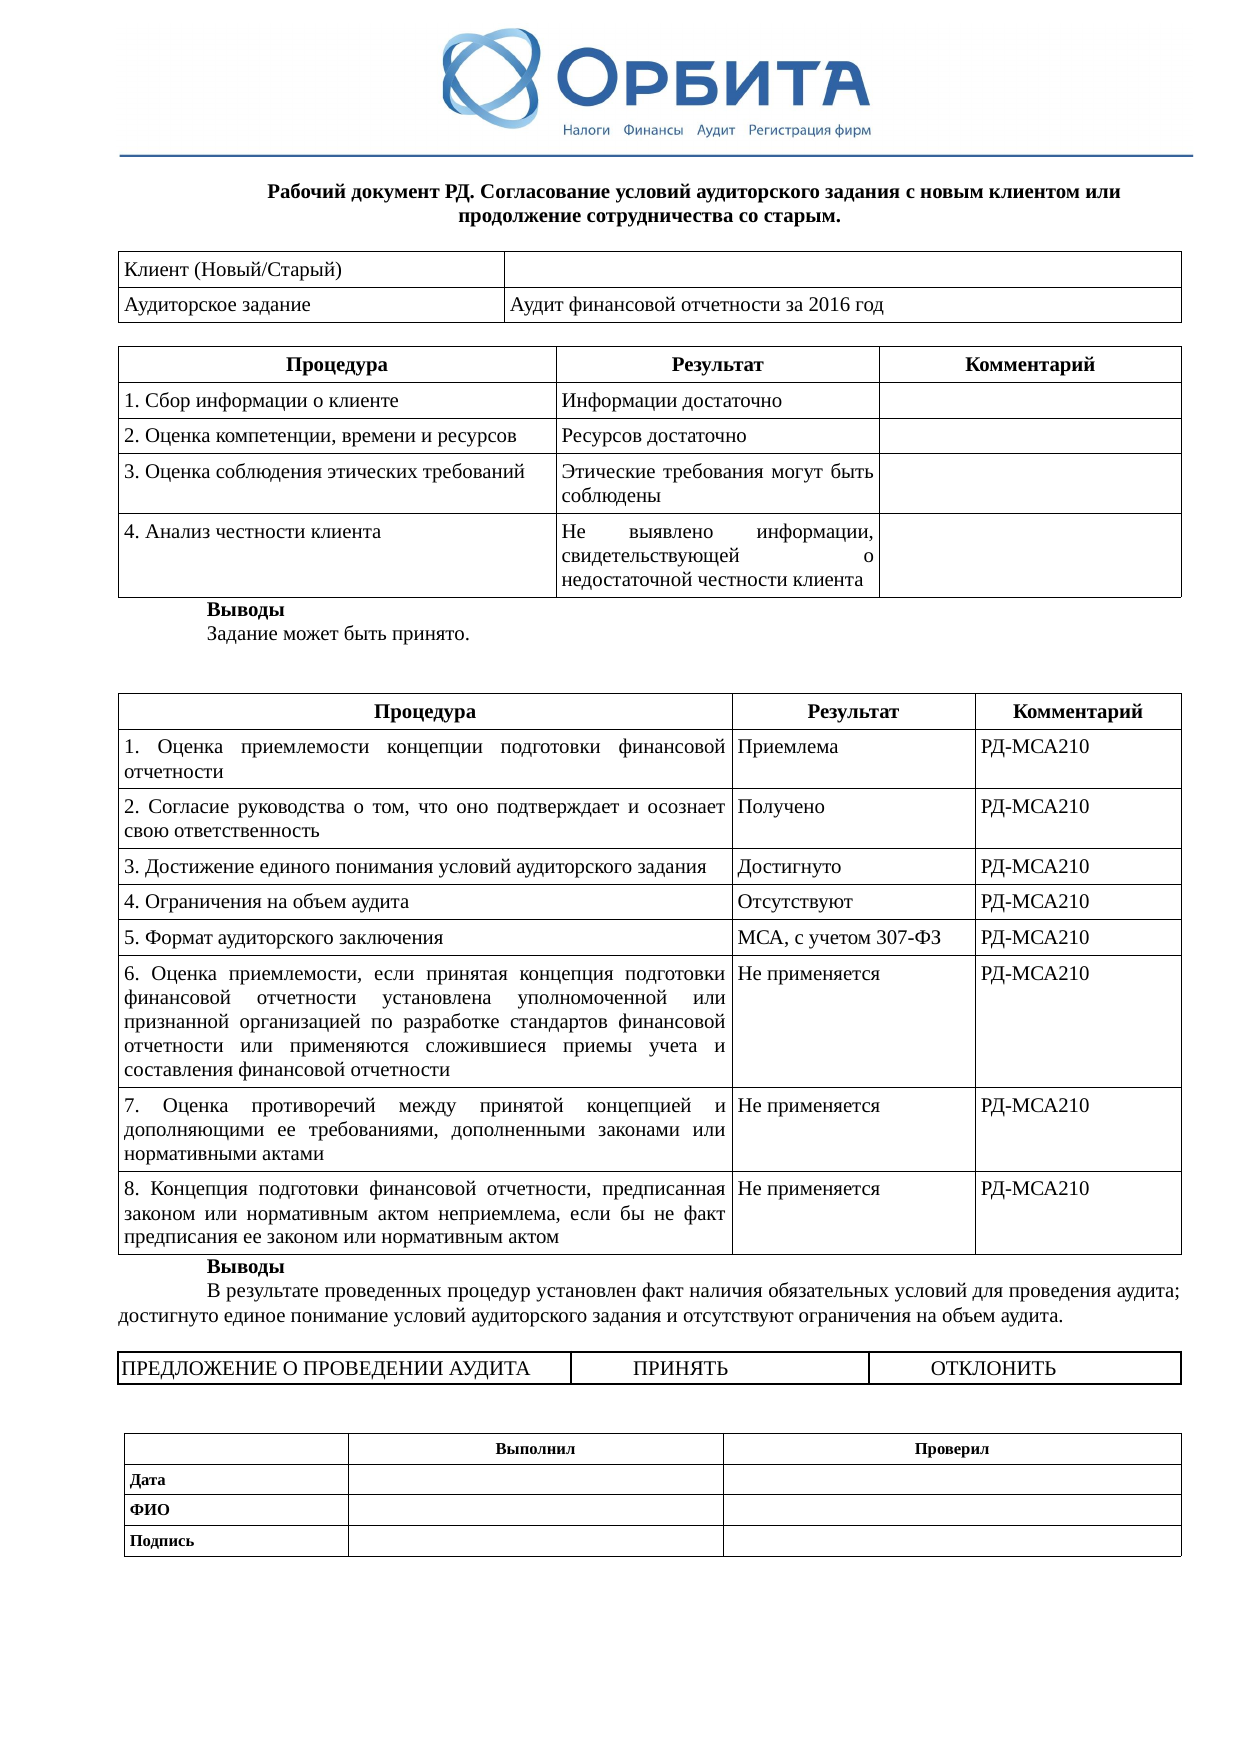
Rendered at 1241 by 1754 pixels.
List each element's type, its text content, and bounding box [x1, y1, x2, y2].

table_cell РД-МСА210 [976, 956, 1181, 1087]
table_cell Отсутствуют [733, 885, 975, 919]
table_header Комментарий [976, 694, 1181, 729]
text Выводы [118, 598, 1181, 621]
table_cell Аудит финансовой отчетности за 2016 год [505, 288, 1181, 322]
picture [115, 23, 1194, 157]
table_cell Информации достаточно [557, 383, 879, 418]
table_cell 7. Оценка противоречий между принятой концепцией и дополняющими ее требованиями, дополненными законами или нормативными актами [119, 1088, 732, 1171]
table_cell [349, 1465, 723, 1494]
table_cell Получено [733, 789, 975, 848]
table_cell [349, 1526, 723, 1556]
table_header Выполнил [349, 1434, 723, 1463]
table_cell [724, 1465, 1181, 1494]
table_header Процедура [119, 347, 556, 382]
table_header ПРЕДЛОЖЕНИЕ О ПРОВЕДЕНИИ АУДИТА [119, 1353, 570, 1383]
table_cell ФИО [125, 1495, 348, 1525]
table_header - [870, 1353, 931, 1383]
table_cell РД-МСА210 [976, 1088, 1181, 1171]
table_cell Ресурсов достаточно [557, 419, 879, 453]
table_cell [724, 1526, 1181, 1556]
table_cell Этические требования могут быть соблюдены [557, 454, 879, 513]
table_cell Аудиторское задание [119, 288, 504, 322]
table_cell РД-МСА210 [976, 789, 1181, 848]
table_cell 1. Сбор информации о клиенте [119, 383, 556, 418]
table_header Клиент (Новый/Старый) [119, 252, 504, 287]
table_cell 6. Оценка приемлемости, если принятая концепция подготовки финансовой отчетности установлена уполномоченной или признанной организацией по разработке стандартов финансовой отчетности или применяются сложившиеся приемы учета и составления финансовой отчетности [119, 956, 732, 1087]
text Рабочий документ РД. Согласование условий аудиторского задания с новым клиентом или продолжение сотрудничества со старым. [118, 179, 1181, 227]
table_header Процедура [119, 694, 732, 729]
table_header V [572, 1353, 633, 1383]
table_cell Не выявлено информации, свидетельствующей о недостаточной честности клиента [557, 514, 879, 597]
table_cell РД-МСА210 [976, 730, 1181, 788]
table_header [505, 252, 1181, 287]
table_cell Не применяется [733, 1172, 975, 1254]
table_cell [880, 514, 1181, 597]
table_cell 3. Оценка соблюдения этических требований [119, 454, 556, 513]
table_cell 2. Согласие руководства о том, что оно подтверждает и осознает свою ответственность [119, 789, 732, 848]
table_cell 3. Достижение единого понимания условий аудиторского задания [119, 849, 732, 884]
table_header Результат [557, 347, 879, 382]
table_header ПРИНЯТЬ [633, 1353, 868, 1383]
table_cell РД-МСА210 [976, 920, 1181, 955]
table_header Проверил [724, 1434, 1181, 1463]
table_cell Дата [125, 1465, 348, 1494]
table_cell [349, 1495, 723, 1525]
text Задание может быть принято. [118, 621, 1181, 645]
table_cell Подпись [125, 1526, 348, 1556]
table_cell Достигнуто [733, 849, 975, 884]
table_header [125, 1434, 348, 1463]
table_cell 1. Оценка приемлемости концепции подготовки финансовой отчетности [119, 730, 732, 788]
table_cell РД-МСА210 [976, 849, 1181, 884]
table_cell 2. Оценка компетенции, времени и ресурсов [119, 419, 556, 453]
table_cell Не применяется [733, 956, 975, 1087]
table_cell [880, 383, 1181, 418]
table_cell Не применяется [733, 1088, 975, 1171]
table_cell РД-МСА210 [976, 1172, 1181, 1254]
table_cell РД-МСА210 [976, 885, 1181, 919]
table_cell МСА, с учетом 307-ФЗ [733, 920, 975, 955]
table_header ОТКЛОНИТЬ [931, 1353, 1180, 1383]
table_cell [880, 454, 1181, 513]
table_cell 5. Формат аудиторского заключения [119, 920, 732, 955]
table_header Результат [733, 694, 975, 729]
text В результате проведенных процедур установлен факт наличия обязательных условий для проведения аудита; достигнуто единое понимание условий аудиторского задания и отсутствуют ограничения на объем аудита. [118, 1278, 1181, 1327]
table_cell 4. Анализ честности клиента [119, 514, 556, 597]
table_header Комментарий [880, 347, 1181, 382]
table_cell 4. Ограничения на объем аудита [119, 885, 732, 919]
table_cell 8. Концепция подготовки финансовой отчетности, предписанная законом или нормативным актом неприемлема, если бы не факт предписания ее законом или нормативным актом [119, 1172, 732, 1254]
text Выводы [118, 1255, 1181, 1278]
table_cell [880, 419, 1181, 453]
table_cell [724, 1495, 1181, 1525]
table_cell Приемлема [733, 730, 975, 788]
